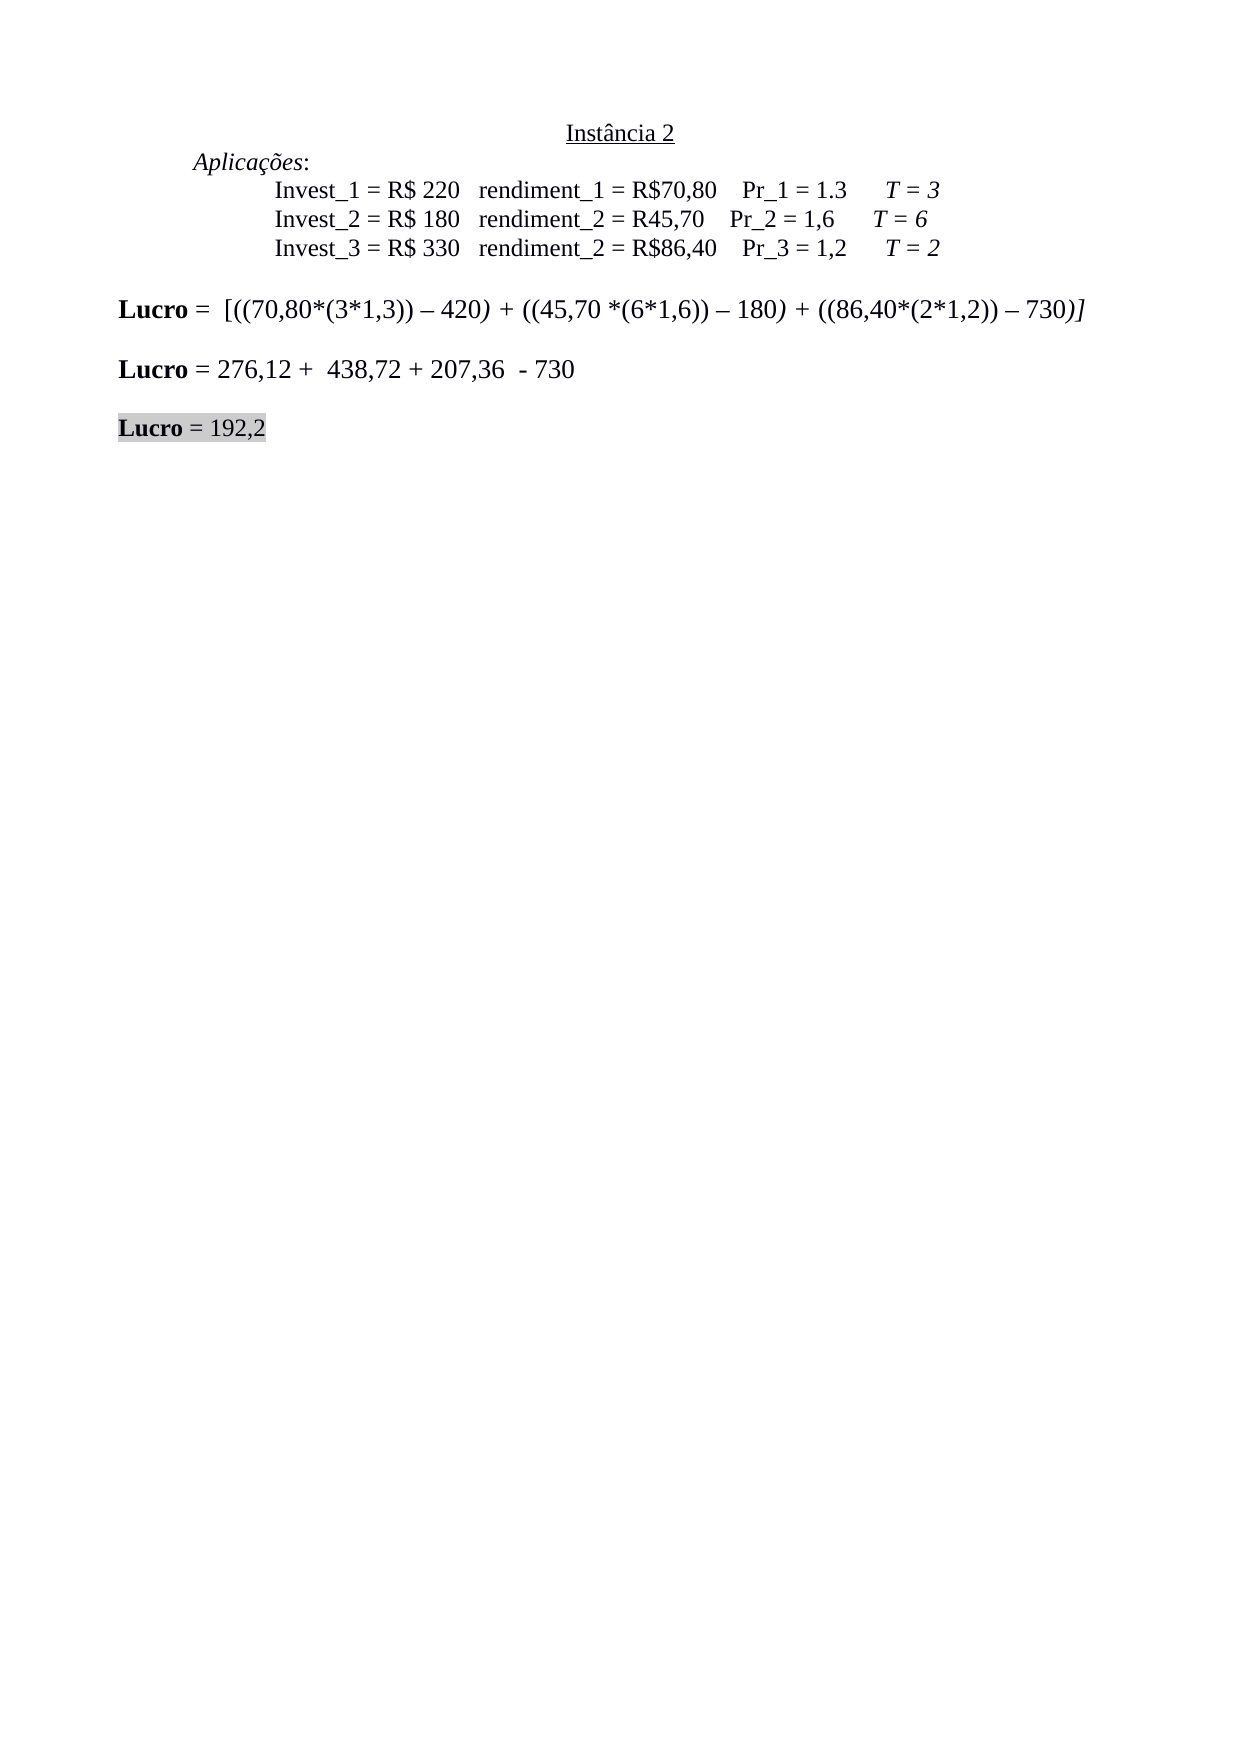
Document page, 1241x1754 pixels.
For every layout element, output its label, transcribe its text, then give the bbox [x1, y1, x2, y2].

text Lucro = 192,2 [118, 413, 1122, 442]
text Instância 2 [118, 118, 1122, 147]
text Lucro = 276,12 + 438,72 + 207,36 - 730 [118, 353, 1122, 384]
text Lucro = [((70,80*(3*1,3)) – 420) + ((45,70 *(6*1,6)) – 180) + ((86,40*(2*1,2)) – 730)] [118, 293, 1122, 324]
text Invest_2 = R$ 180 rendiment_2 = R45,70 Pr_2 = 1,6 T = 6 [118, 204, 1122, 233]
text Invest_3 = R$ 330 rendiment_2 = R$86,40 Pr_3 = 1,2 T = 2 [118, 233, 1122, 262]
text Aplicações: [118, 147, 1122, 176]
text Invest_1 = R$ 220 rendiment_1 = R$70,80 Pr_1 = 1.3 T = 3 [118, 176, 1122, 204]
